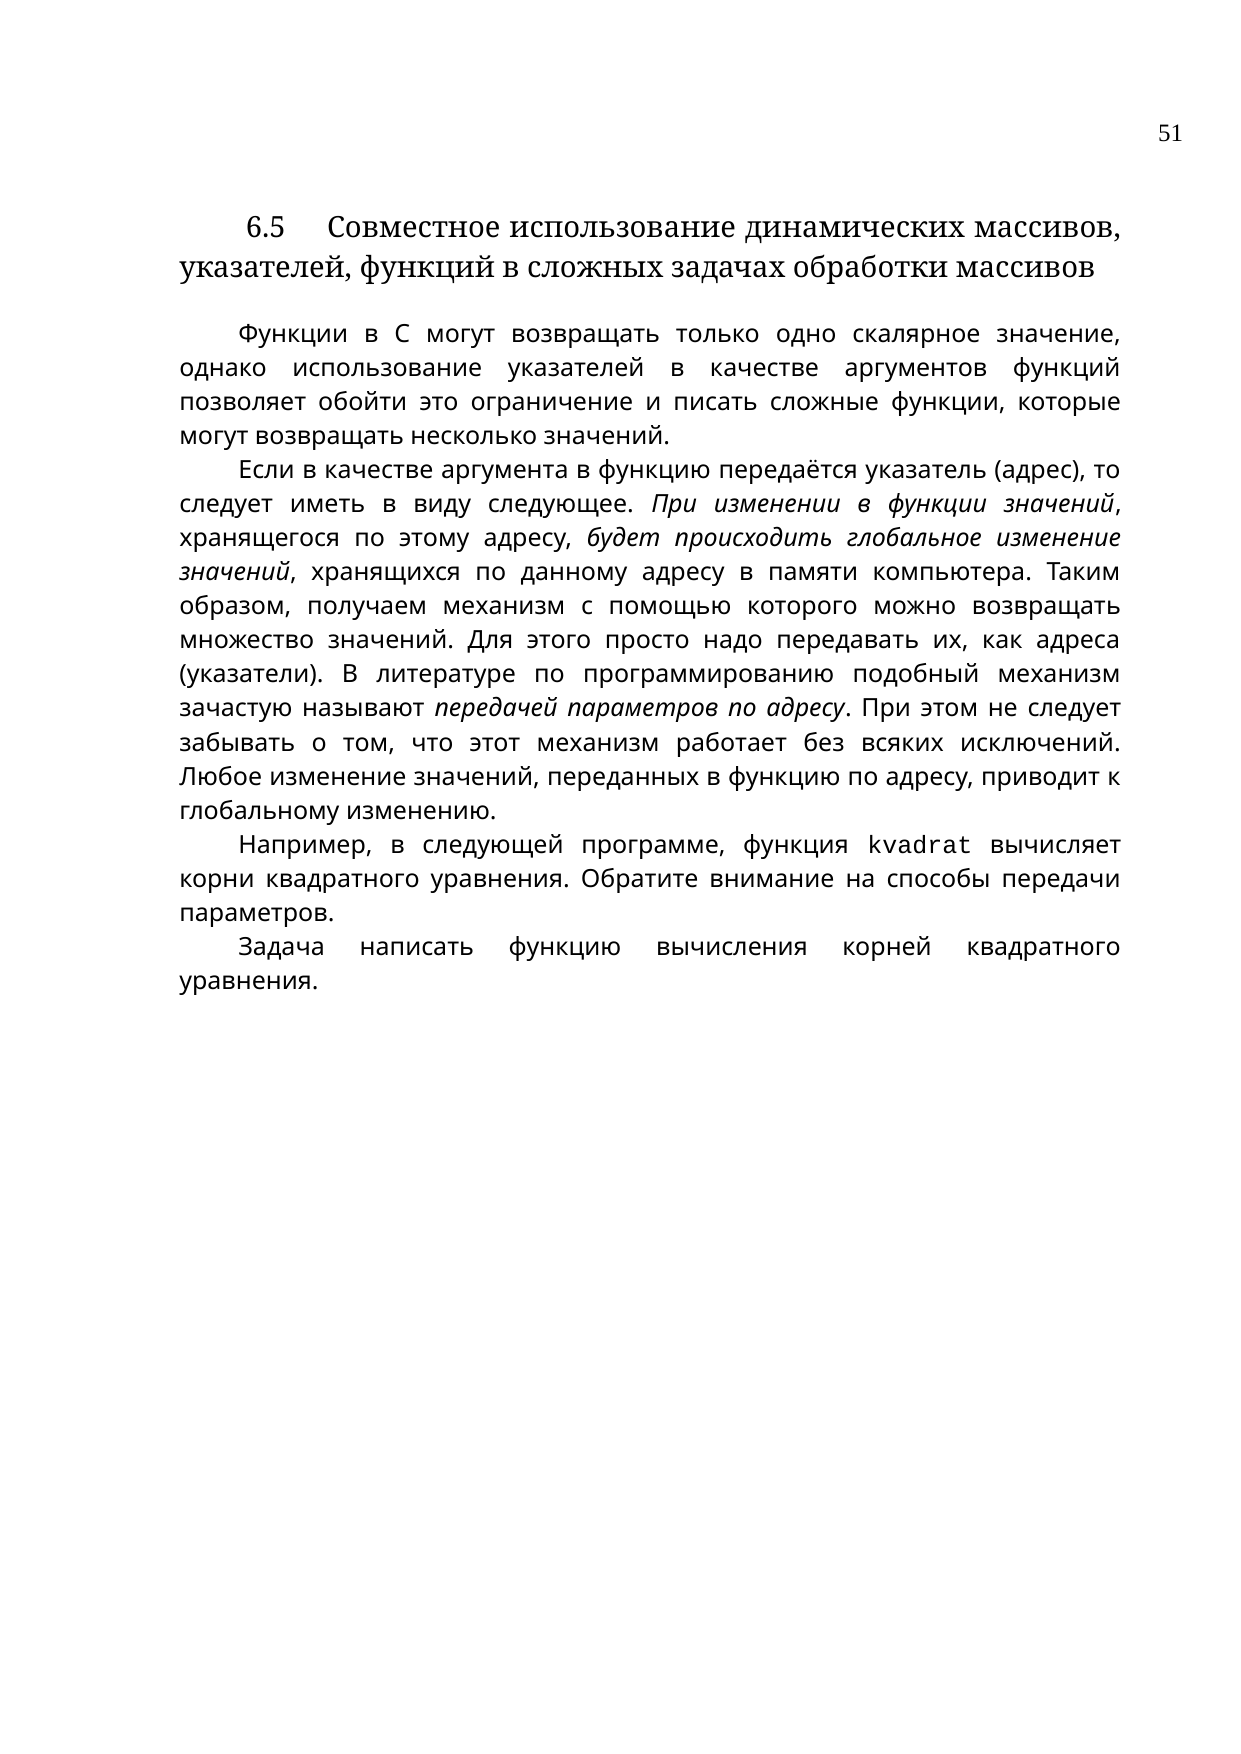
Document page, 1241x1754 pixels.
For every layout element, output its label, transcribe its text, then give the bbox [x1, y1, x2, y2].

text Функции в С могут возвращать только одно скалярное значение, однако использование указателей в качестве аргументов функций позволяет обойти это ограничение и писать сложные функции, которые могут возвращать несколько значений. [179, 315, 1121, 452]
text Если в качестве аргумента в функцию передаётся указатель (адрес), то следует иметь в виду следующее. При изменении в функции значений, хранящегося по этому адресу, будет происходить глобальное изменение значений, хранящихся по данному адресу в памяти компьютера. Таким образом, получаем механизм с помощью которого можно возвращать множество значений. Для этого просто надо передавать их, как адреса (указатели). В литературе по программированию подобный механизм зачастую называют передачей параметров по адресу. При этом не следует забывать о том, что этот механизм работает без всяких исключений. Любое изменение значений, переданных в функцию по адресу, приводит к глобальному изменению. [179, 452, 1121, 826]
subtitle Совместное использование динамических массивов, указателей, функций в сложных задачах обработки массивов [179, 207, 1121, 286]
text Задача написать функцию вычисления корней квадратного уравнения. [179, 929, 1121, 997]
text Например, в следующей программе, функция kvadrat вычисляет корни квадратного уравнения. Обратите внимание на способы передачи параметров. [179, 826, 1121, 929]
